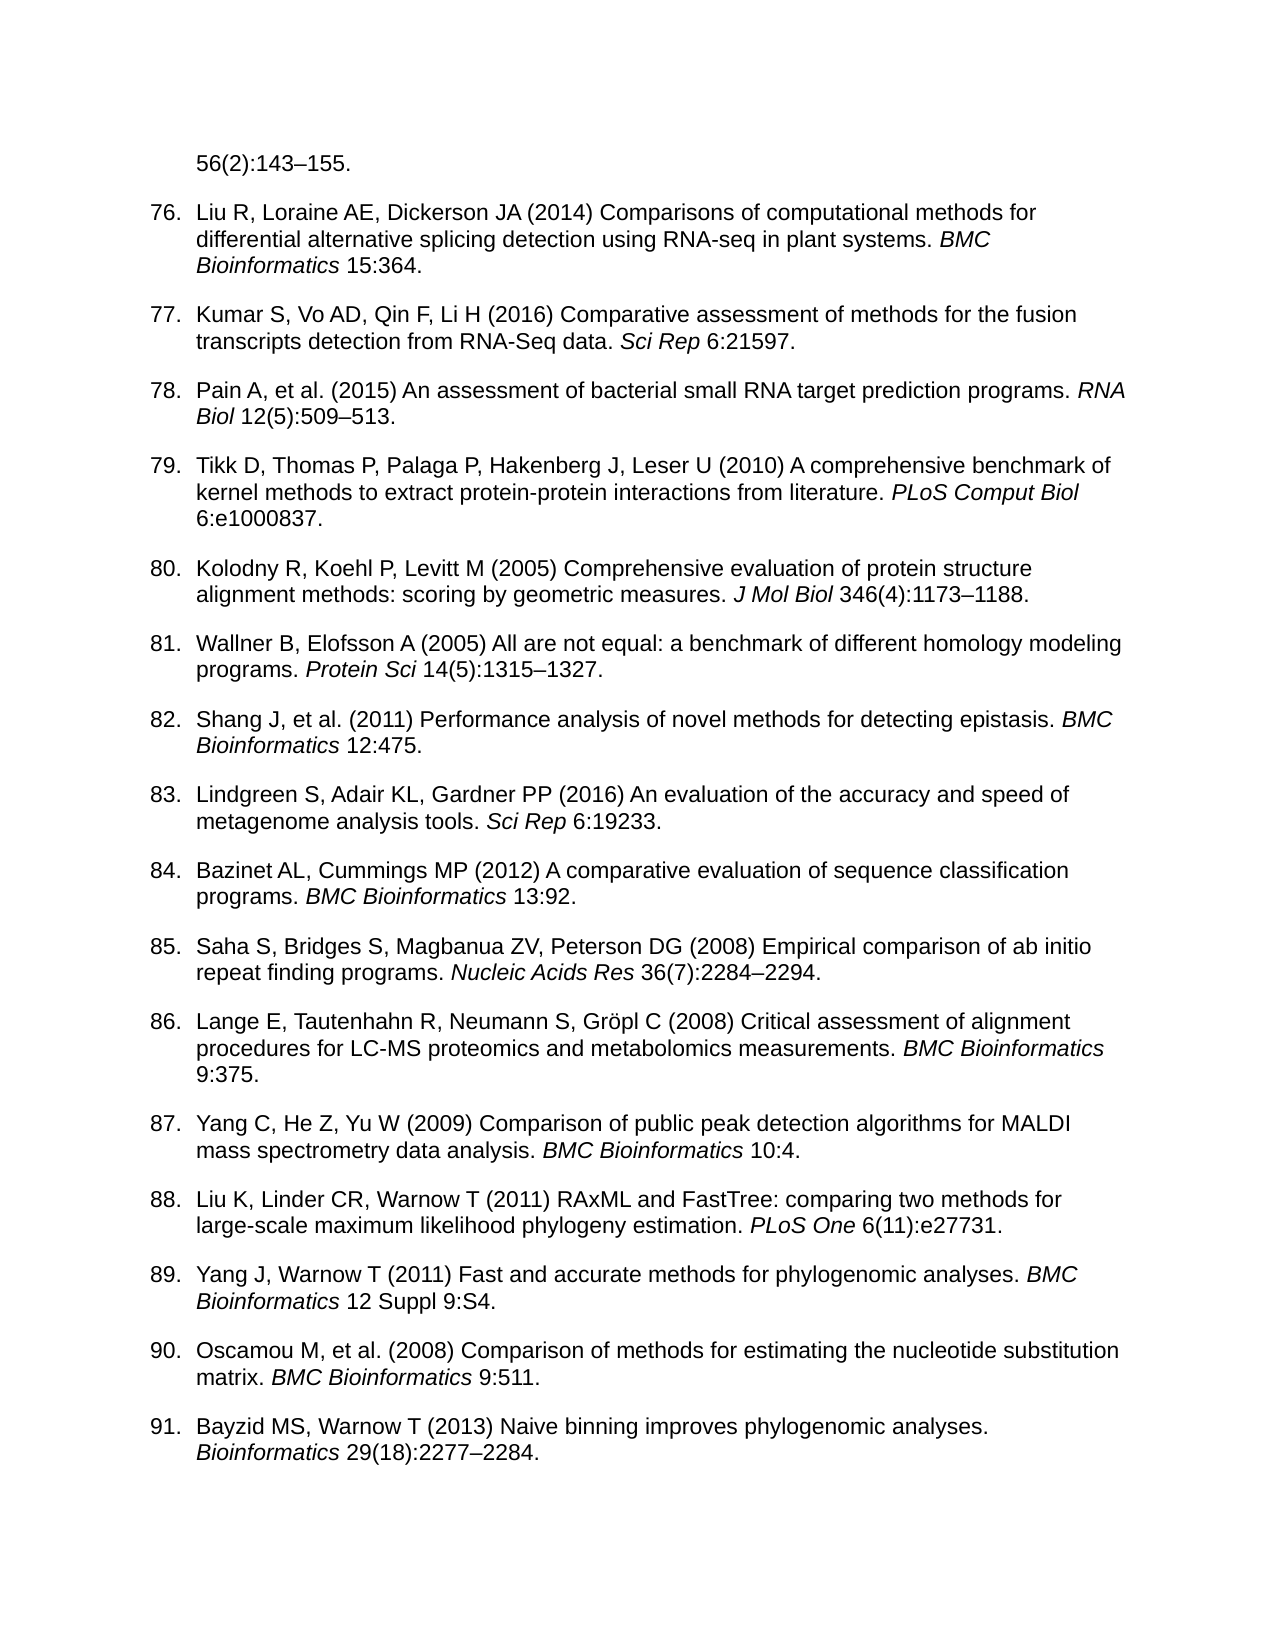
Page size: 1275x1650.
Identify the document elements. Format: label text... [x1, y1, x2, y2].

text 77. Kumar S, Vo AD, Qin F, Li H (2016) Comparative assessment of methods for the fusion transcripts detection from RNA-Seq data. Sci Rep 6:21597. [150, 301, 1125, 354]
text 82. Shang J, et al. (2011) Performance analysis of novel methods for detecting epistasis. BMC Bioinformatics 12:475. [150, 706, 1125, 758]
text 83. Lindgreen S, Adair KL, Gardner PP (2016) An evaluation of the accuracy and speed of metagenome analysis tools. Sci Rep 6:19233. [150, 781, 1125, 834]
text 89. Yang J, Warnow T (2011) Fast and accurate methods for phylogenomic analyses. BMC Bioinformatics 12 Suppl 9:S4. [150, 1261, 1125, 1314]
text 81. Wallner B, Elofsson A (2005) All are not equal: a benchmark of different homology modeling programs. Protein Sci 14(5):1315–1327. [150, 630, 1125, 683]
text 85. Saha S, Bridges S, Magbanua ZV, Peterson DG (2008) Empirical comparison of ab initio repeat finding programs. Nucleic Acids Res 36(7):2284–2294. [150, 933, 1125, 985]
text 91. Bayzid MS, Warnow T (2013) Naive binning improves phylogenomic analyses. Bioinformatics 29(18):2277–2284. [150, 1413, 1125, 1465]
text 80. Kolodny R, Koehl P, Levitt M (2005) Comprehensive evaluation of protein structure alignment methods: scoring by geometric measures. J Mol Biol 346(4):1173–1188. [150, 554, 1125, 607]
text 84. Bazinet AL, Cummings MP (2012) A comparative evaluation of sequence classification programs. BMC Bioinformatics 13:92. [150, 857, 1125, 910]
text 76. Liu R, Loraine AE, Dickerson JA (2014) Comparisons of computational methods for differential alternative splicing detection using RNA-seq in plant systems. BMC Bioinformatics 15:364. [150, 199, 1125, 278]
text 87. Yang C, He Z, Yu W (2009) Comparison of public peak detection algorithms for MALDI mass spectrometry data analysis. BMC Bioinformatics 10:4. [150, 1110, 1125, 1163]
text 90. Oscamou M, et al. (2008) Comparison of methods for estimating the nucleotide substitution matrix. BMC Bioinformatics 9:511. [150, 1337, 1125, 1390]
text 86. Lange E, Tautenhahn R, Neumann S, Gröpl C (2008) Critical assessment of alignment procedures for LC-MS proteomics and metabolomics measurements. BMC Bioinformatics 9:375. [150, 1008, 1125, 1087]
text 79. Tikk D, Thomas P, Palaga P, Hakenberg J, Leser U (2010) A comprehensive benchmark of kernel methods to extract protein-protein interactions from literature. PLoS Comput Biol 6:e1000837. [150, 452, 1125, 532]
text 56(2):143–155. [150, 150, 1125, 176]
text 78. Pain A, et al. (2015) An assessment of bacterial small RNA target prediction programs. RNA Biol 12(5):509–513. [150, 377, 1125, 429]
text 88. Liu K, Linder CR, Warnow T (2011) RAxML and FastTree: comparing two methods for large-scale maximum likelihood phylogeny estimation. PLoS One 6(11):e27731. [150, 1186, 1125, 1238]
